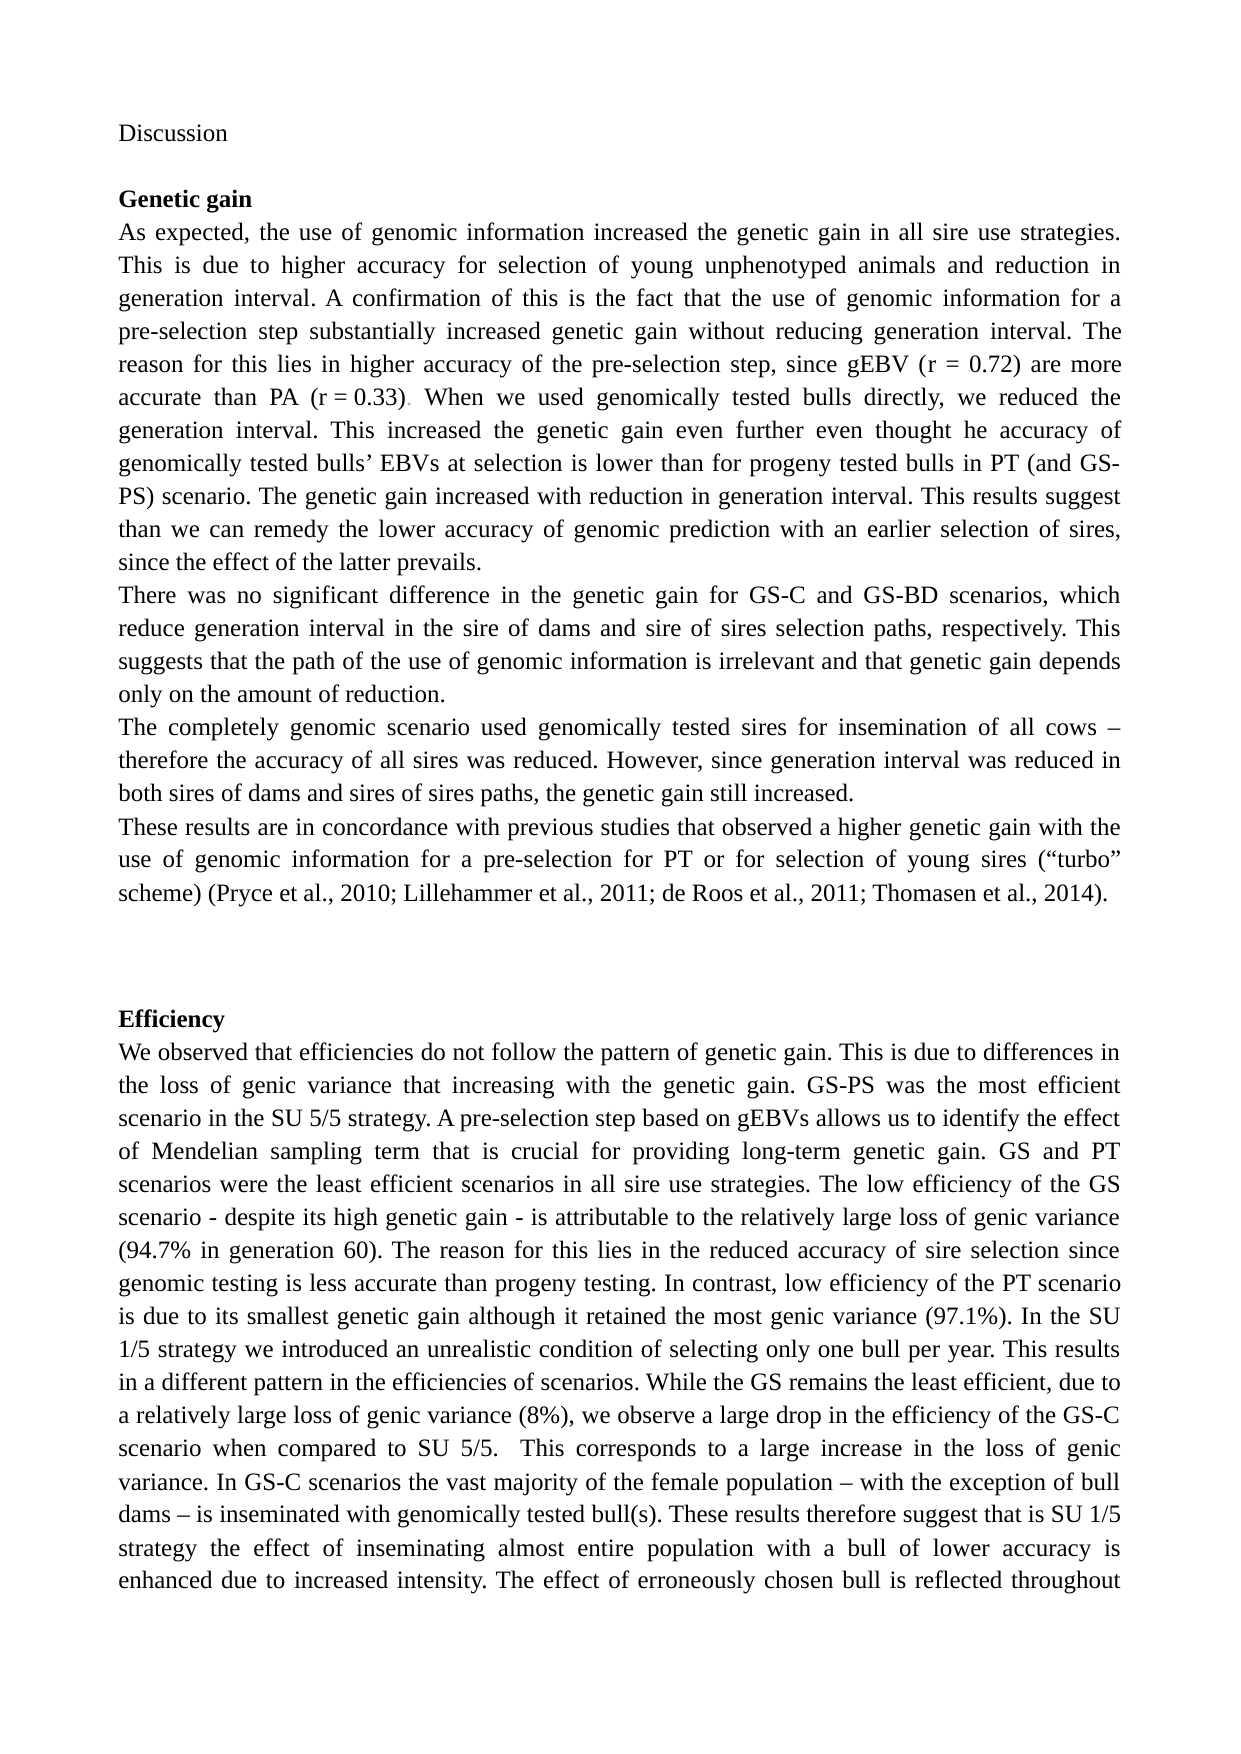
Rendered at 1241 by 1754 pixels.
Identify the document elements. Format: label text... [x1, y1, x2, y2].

text The completely genomic scenario used genomically tested sires for insemination of all cows – therefore the accuracy of all sires was reduced. However, since generation interval was reduced in both sires of dams and sires of sires paths, the genetic gain still increased. [118, 712, 1122, 807]
text We observed that efficiencies do not follow the pattern of genetic gain. This is due to differences in the loss of genic variance that increasing with the genetic gain. GS-PS was the most efficient scenario in the SU 5/5 strategy. A pre-selection step based on gEBVs allows us to identify the effect of Mendelian sampling term that is crucial for providing long-term genetic gain. GS and PT scenarios were the least efficient scenarios in all sire use strategies. The low efficiency of the GS scenario - despite its high genetic gain - is attributable to the relatively large loss of genic variance (94.7% in generation 60). The reason for this lies in the reduced accuracy of sire selection since genomic testing is less accurate than progeny testing. In contrast, low efficiency of the PT scenario is due to its smallest genetic gain although it retained the most genic variance (97.1%). In the SU 1/5 strategy we introduced an unrealistic condition of selecting only one bull per year. This results in a different pattern in the efficiencies of scenarios. While the GS remains the least efficient, due to a relatively large loss of genic variance (8%), we observe a large drop in the efficiency of the GS-C scenario when compared to SU 5/5. This corresponds to a large increase in the loss of genic variance. In GS-C scenarios the vast majority of the female population – with the exception of bull dams – is inseminated with genomically tested bull(s). These results therefore suggest that is SU 1/5 strategy the effect of inseminating almost entire population with a bull of lower accuracy is enhanced due to increased intensity. The effect of erroneously chosen bull is reflected throughout [118, 1037, 1122, 1594]
text Genetic gain [118, 184, 1122, 213]
text Discussion [118, 118, 1122, 147]
text As expected, the use of genomic information increased the genetic gain in all sire use strategies. This is due to higher accuracy for selection of young unphenotyped animals and reduction in generation interval. A confirmation of this is the fact that the use of genomic information for a pre‑selection step substantially increased genetic gain without reducing generation interval. The reason for this lies in higher accuracy of the pre-selection step, since gEBV (r = 0.72) are more accurate than PA (r = 0.33). When we used genomically tested bulls directly, we reduced the generation interval. This increased the genetic gain even further even thought he accuracy of genomically tested bulls’ EBVs at selection is lower than for progeny tested bulls in PT (and GS-PS) scenario. The genetic gain increased with reduction in generation interval. This results suggest than we can remedy the lower accuracy of genomic prediction with an earlier selection of sires, since the effect of the latter prevails. [118, 217, 1122, 576]
text These results are in concordance with previous studies that observed a higher genetic gain with the use of genomic information for a pre-selection for PT or for selection of young sires (“turbo” scheme) (Pryce et al., 2010; Lillehammer et al., 2011; de Roos et al., 2011; Thomasen et al., 2014). [118, 812, 1122, 906]
text Efficiency [118, 1004, 1122, 1033]
text There was no significant difference in the genetic gain for GS-C and GS-BD scenarios, which reduce generation interval in the sire of dams and sire of sires selection paths, respectively. This suggests that the path of the use of genomic information is irrelevant and that genetic gain depends only on the amount of reduction. [118, 580, 1122, 708]
